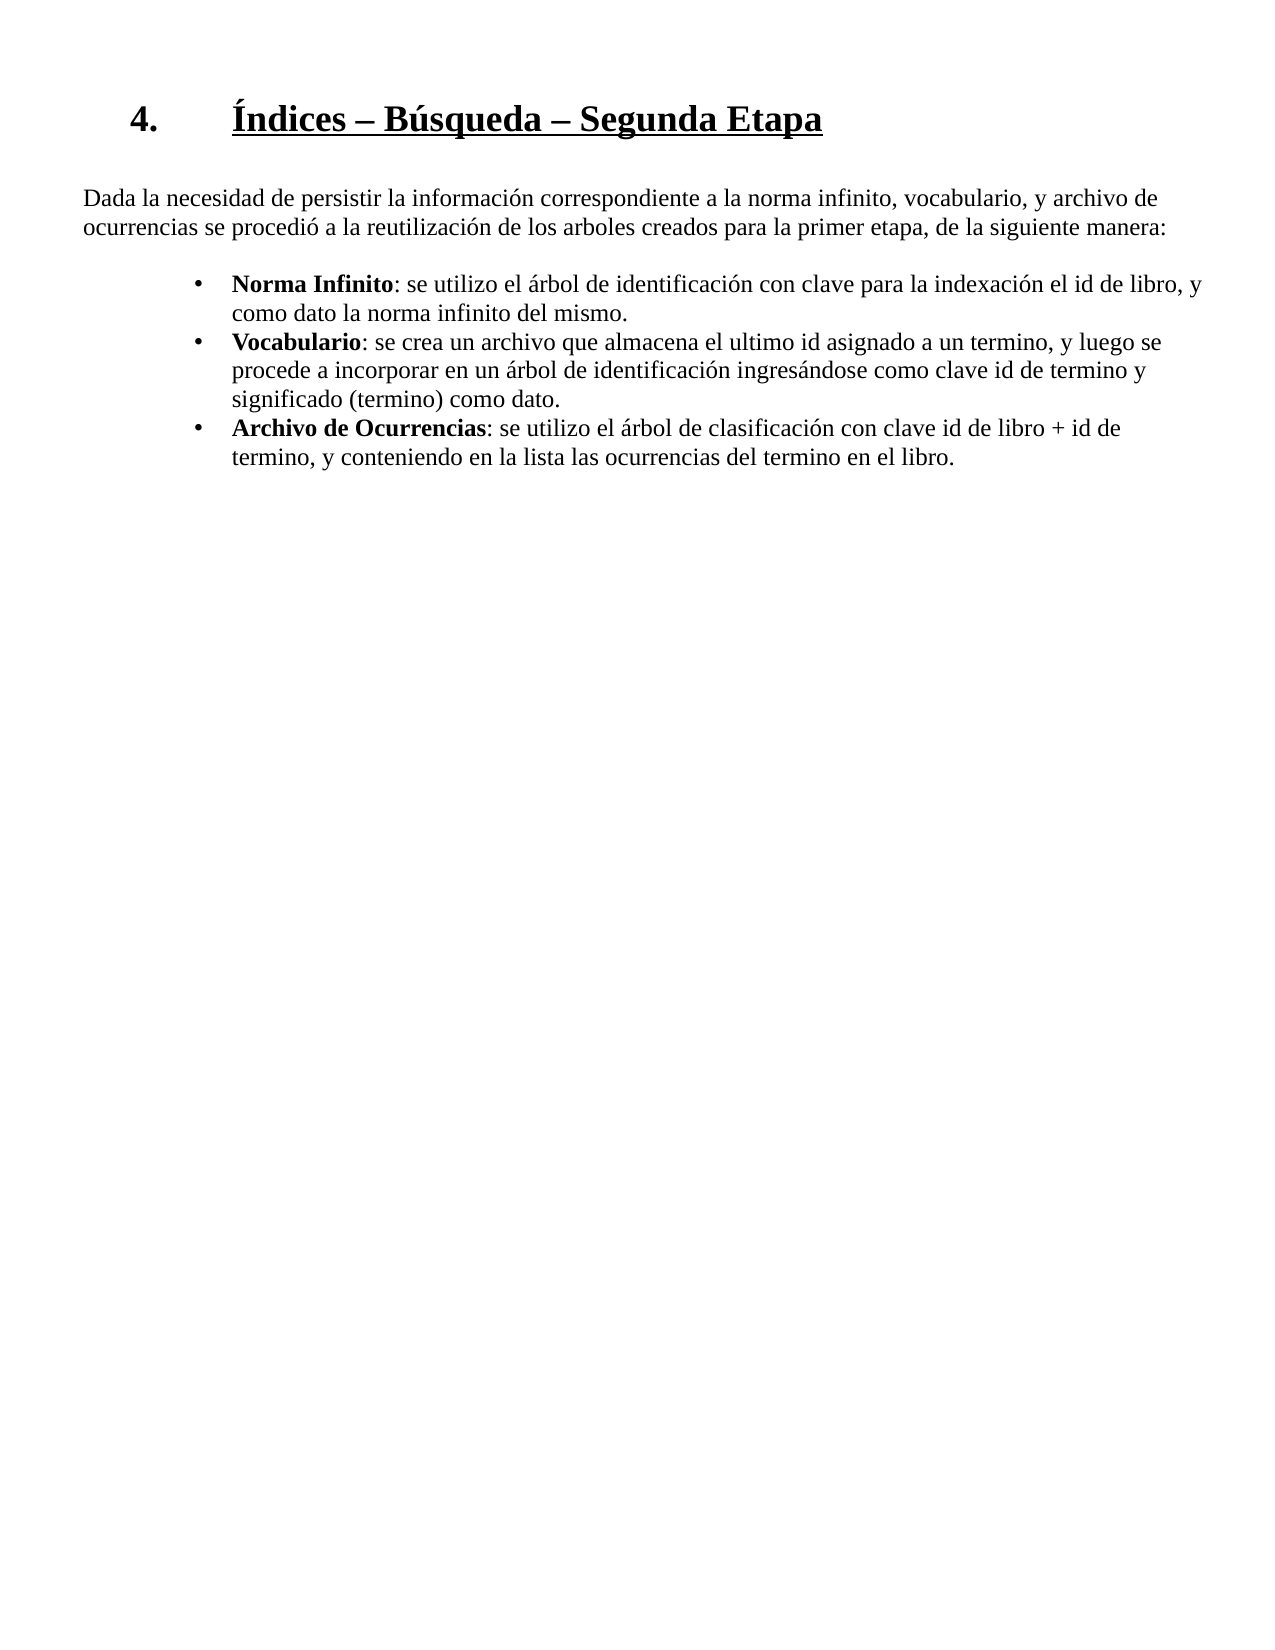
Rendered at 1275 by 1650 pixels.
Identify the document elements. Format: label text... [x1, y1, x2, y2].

list Vocabulario: se crea un archivo que almacena el ultimo id asignado a un termino, y luego se procede a incorporar en un árbol de identificación ingresándose como clave id de termino y significado (termino) como dato. [194, 327, 1206, 413]
list Índices – Búsqueda – Segunda Etapa [120, 97, 1206, 140]
text Dada la necesidad de persistir la información correspondiente a la norma infinito, vocabulario, y archivo de ocurrencias se procedió a la reutilización de los arboles creados para la primer etapa, de la siguiente manera: [83, 183, 1206, 241]
list Archivo de Ocurrencias: se utilizo el árbol de clasificación con clave id de libro + id de termino, y conteniendo en la lista las ocurrencias del termino en el libro. [194, 413, 1206, 471]
list Norma Infinito: se utilizo el árbol de identificación con clave para la indexación el id de libro, y como dato la norma infinito del mismo. [194, 269, 1206, 327]
